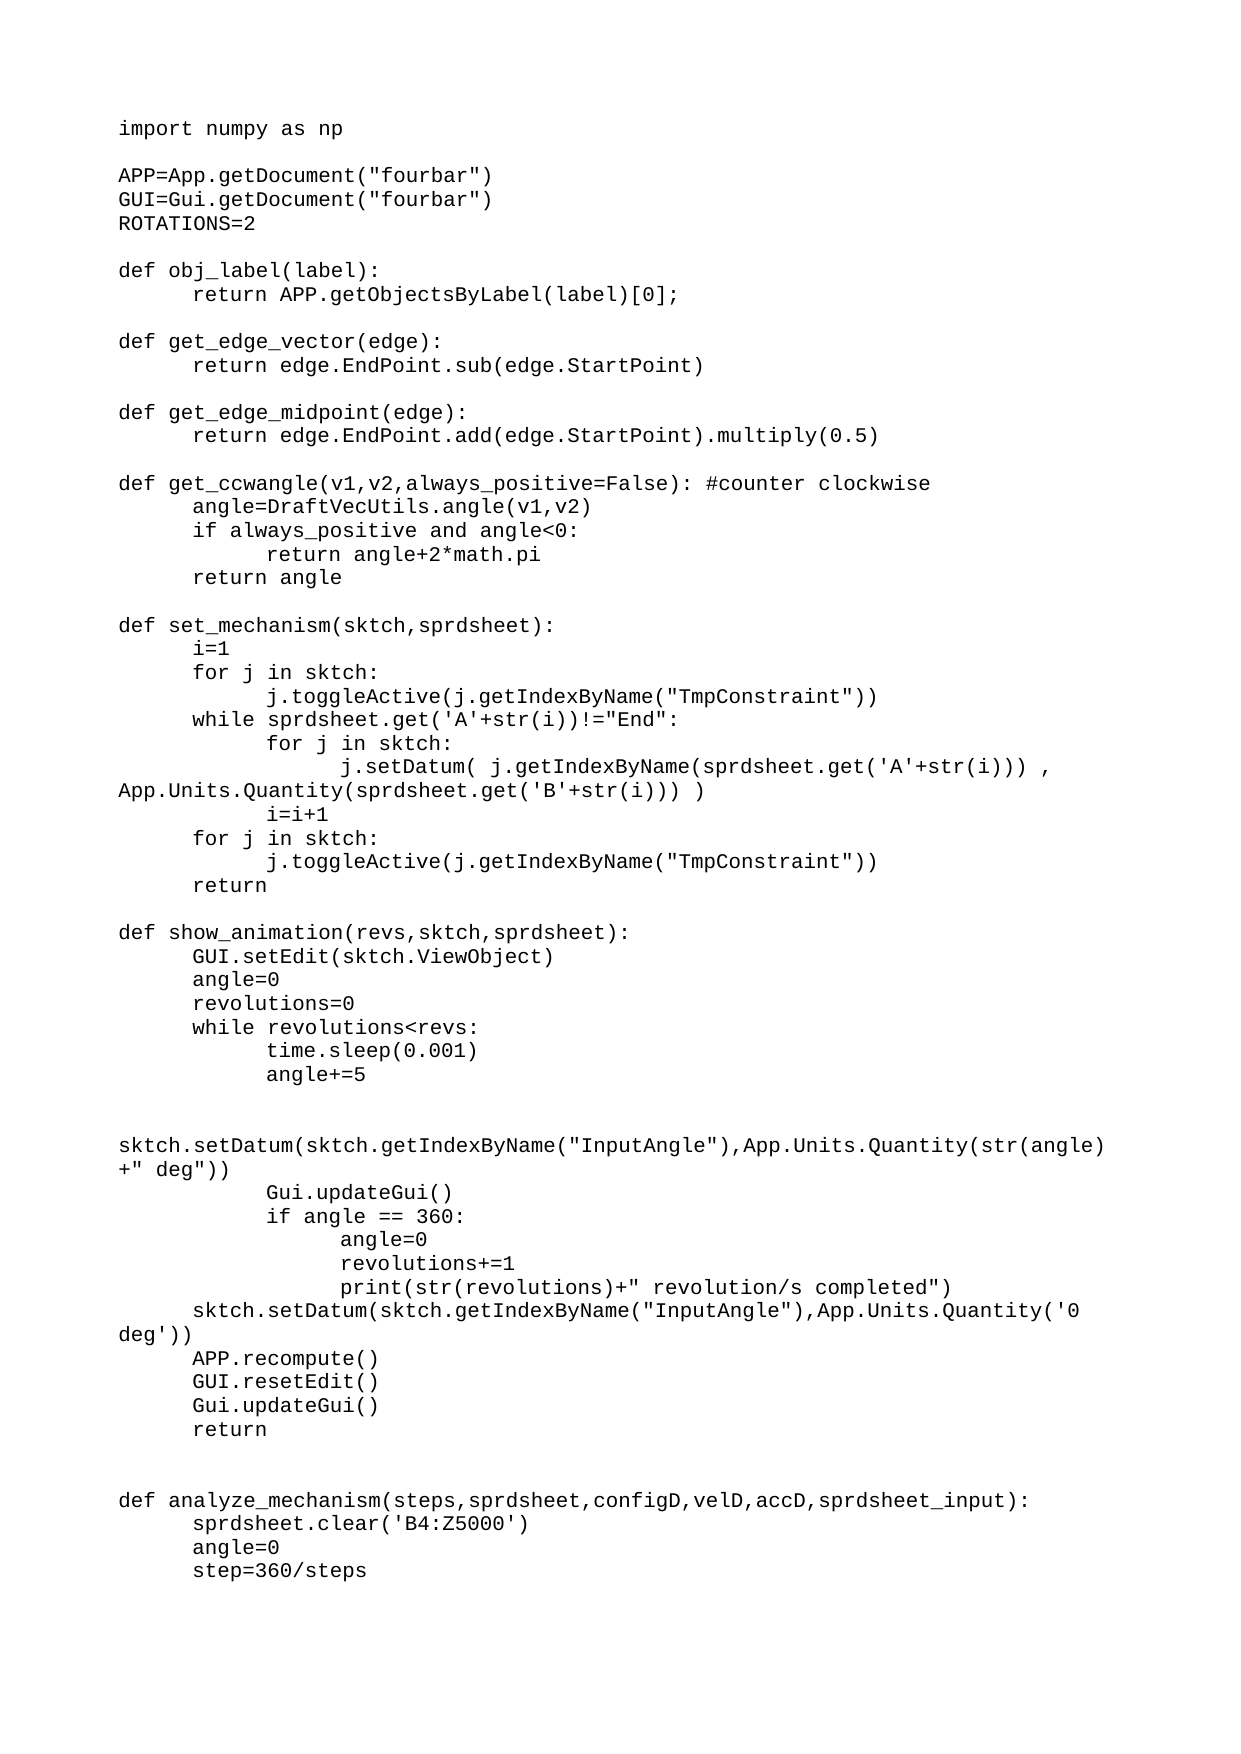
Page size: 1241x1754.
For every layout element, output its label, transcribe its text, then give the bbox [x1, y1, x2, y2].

text angle=0 [118, 1229, 1122, 1253]
text j.toggleActive(j.getIndexByName("TmpConstraint")) [118, 686, 1122, 709]
text time.sleep(0.001) [118, 1040, 1122, 1064]
text sprdsheet.clear('B4:Z5000') [118, 1513, 1122, 1537]
text GUI.setEdit(sktch.ViewObject) [118, 946, 1122, 969]
text def set_mechanism(sktch,sprdsheet): [118, 615, 1122, 638]
text for j in sktch: [118, 733, 1122, 757]
text revolutions=0 [118, 993, 1122, 1017]
text def obj_label(label): [118, 260, 1122, 284]
text j.setDatum( j.getIndexByName(sprdsheet.get('A'+str(i))) , App.Units.Quantity(sprdsheet.get('B'+str(i))) ) [118, 757, 1122, 804]
text def get_edge_midpoint(edge): [118, 402, 1122, 426]
text angle=0 [118, 1537, 1122, 1561]
text GUI.resetEdit() [118, 1371, 1122, 1395]
text i=1 [118, 638, 1122, 662]
text return edge.EndPoint.add(edge.StartPoint).multiply(0.5) [118, 426, 1122, 449]
text revolutions+=1 [118, 1253, 1122, 1277]
text for j in sktch: [118, 662, 1122, 686]
text APP=App.getDocument("fourbar") [118, 165, 1122, 189]
text if angle == 360: [118, 1206, 1122, 1229]
text Gui.updateGui() [118, 1182, 1122, 1206]
text angle=0 [118, 969, 1122, 993]
text ROTATIONS=2 [118, 213, 1122, 236]
text return APP.getObjectsByLabel(label)[0]; [118, 284, 1122, 307]
text return angle+2*math.pi [118, 544, 1122, 567]
text step=360/steps [118, 1561, 1122, 1584]
text return [118, 1419, 1122, 1442]
text angle+=5 [118, 1064, 1122, 1088]
text return edge.EndPoint.sub(edge.StartPoint) [118, 354, 1122, 378]
text return angle [118, 567, 1122, 591]
text def get_edge_vector(edge): [118, 331, 1122, 354]
text GUI=Gui.getDocument("fourbar") [118, 189, 1122, 213]
text sktch.setDatum(sktch.getIndexByName("InputAngle"),App.Units.Quantity('0 deg')) [118, 1300, 1122, 1348]
text i=i+1 [118, 804, 1122, 827]
text sktch.setDatum(sktch.getIndexByName("InputAngle"),App.Units.Quantity(str(angle)+" deg")) [118, 1088, 1122, 1182]
text while revolutions<revs: [118, 1017, 1122, 1040]
text def analyze_mechanism(steps,sprdsheet,configD,velD,accD,sprdsheet_input): [118, 1489, 1122, 1513]
text if always_positive and angle<0: [118, 520, 1122, 544]
text return [118, 875, 1122, 898]
text APP.recompute() [118, 1348, 1122, 1371]
text def show_animation(revs,sktch,sprdsheet): [118, 922, 1122, 946]
text angle=DraftVecUtils.angle(v1,v2) [118, 496, 1122, 520]
text for j in sktch: [118, 827, 1122, 851]
text Gui.updateGui() [118, 1395, 1122, 1419]
text while sprdsheet.get('A'+str(i))!="End": [118, 709, 1122, 733]
text j.toggleActive(j.getIndexByName("TmpConstraint")) [118, 851, 1122, 875]
text def get_ccwangle(v1,v2,always_positive=False): #counter clockwise [118, 473, 1122, 496]
text import numpy as np [118, 118, 1122, 142]
text print(str(revolutions)+" revolution/s completed") [118, 1277, 1122, 1300]
